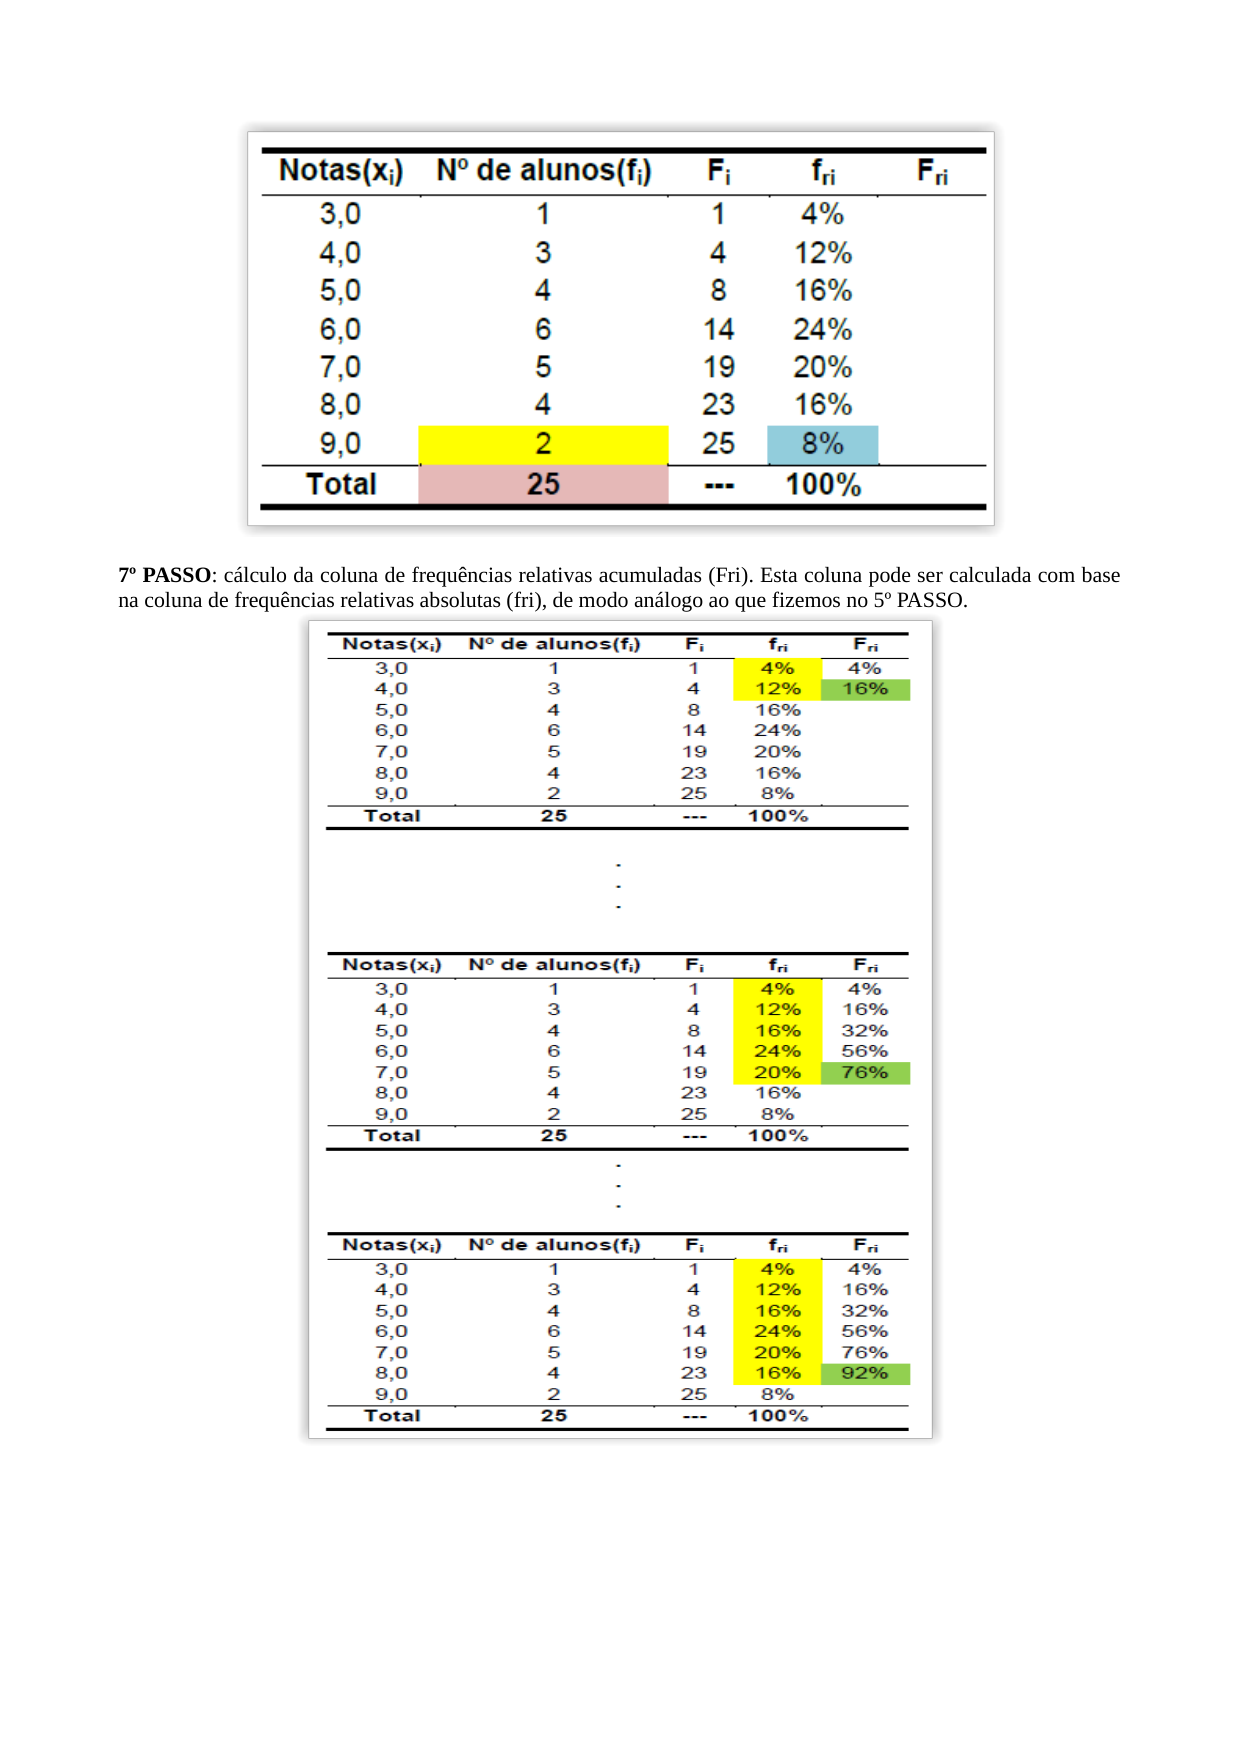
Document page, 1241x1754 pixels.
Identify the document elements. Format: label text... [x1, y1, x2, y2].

picture [296, 612, 945, 1446]
text 7º PASSO: cálculo da coluna de frequências relativas acumuladas (Fri). Esta coluna pode ser calculada com base na coluna de frequências relativas absolutas (fri), de modo análogo ao que fizemos no 5º PASSO. [118, 562, 1122, 612]
picture [234, 118, 1007, 537]
